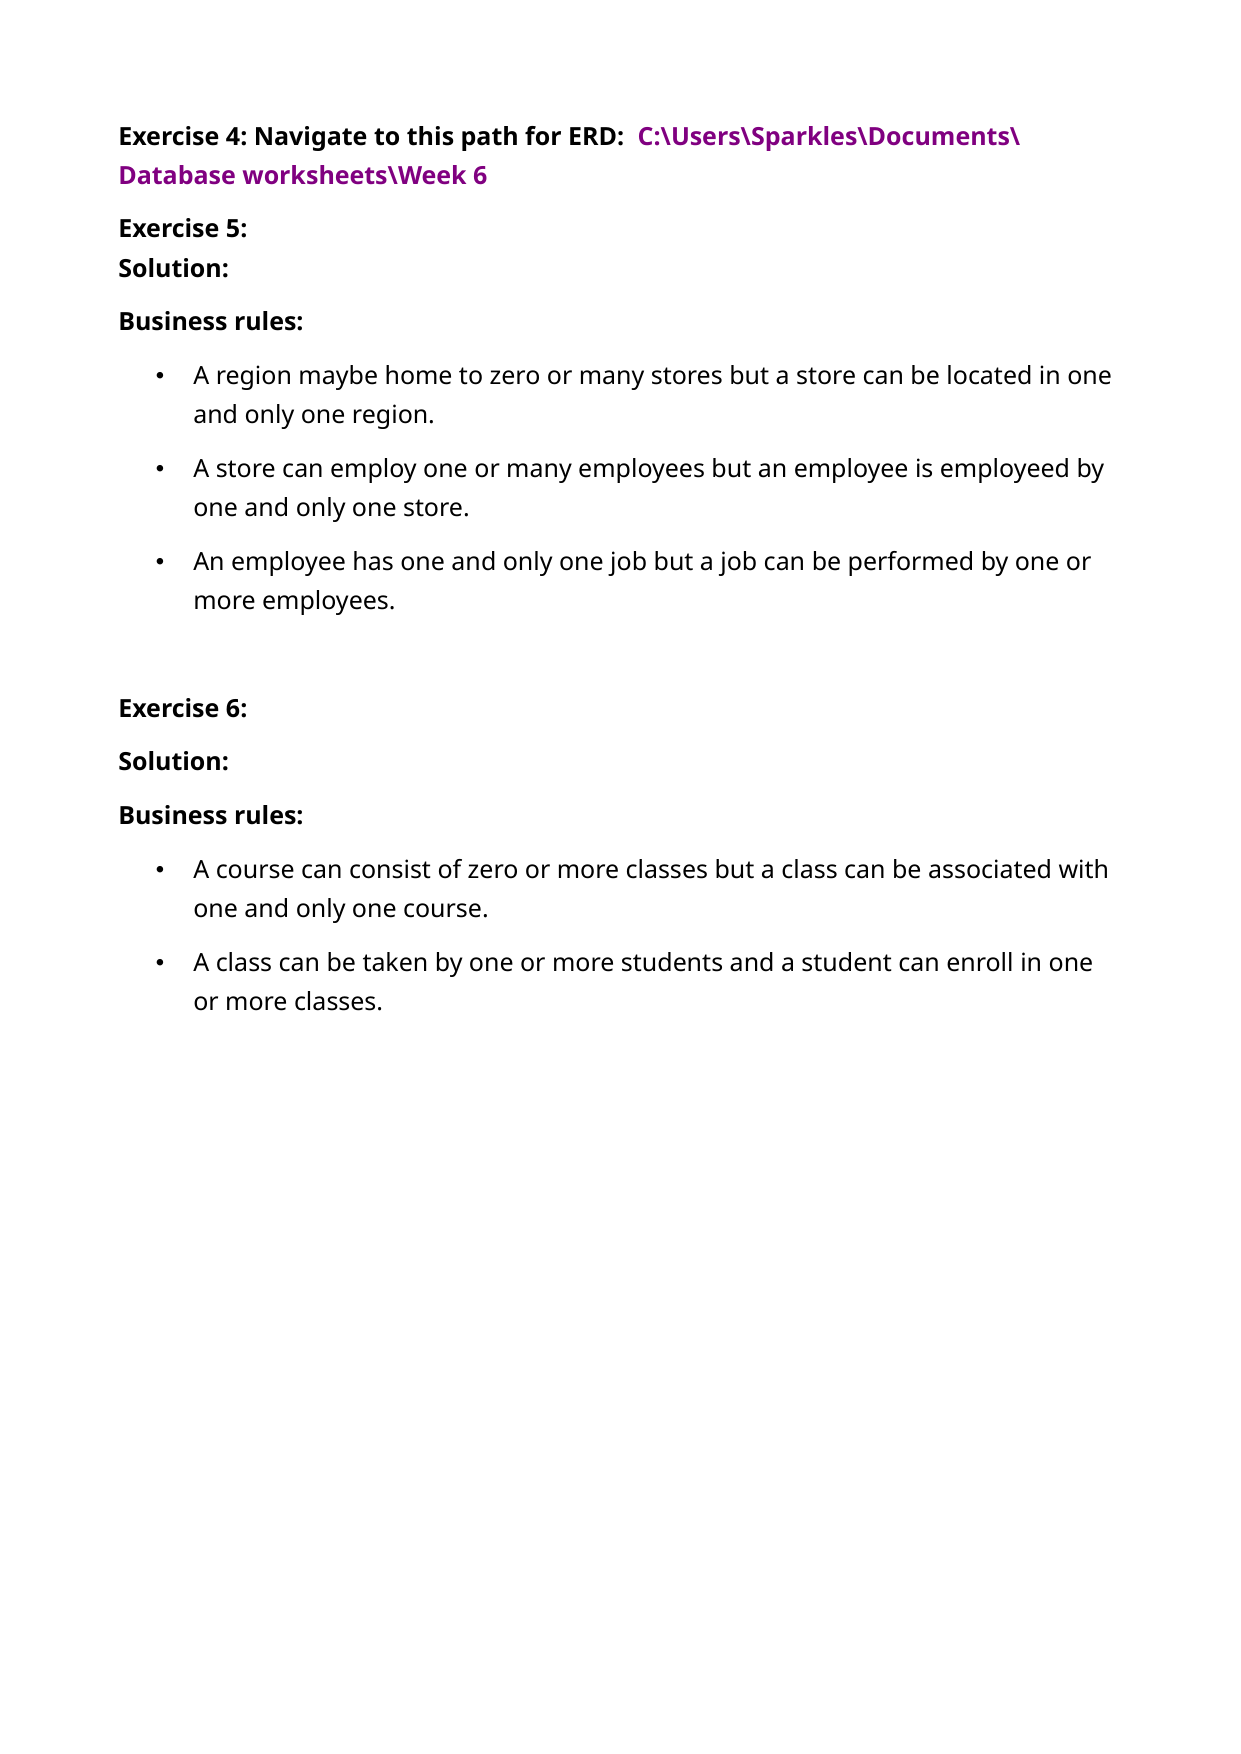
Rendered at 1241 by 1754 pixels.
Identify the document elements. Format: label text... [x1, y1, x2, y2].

text Exercise 4: Navigate to this path for ERD: C:\Users\Sparkles\Documents\Database worksheets\Week 6 [118, 118, 1122, 191]
list A course can consist of zero or more classes but a class can be associated with one and only one course. [156, 851, 1122, 925]
text Business rules: [118, 304, 1122, 338]
list A class can be taken by one or more students and a student can enroll in one or more classes. [156, 944, 1122, 1018]
text Solution: [118, 744, 1122, 778]
text Exercise 5: Solution: [118, 211, 1122, 284]
list An employee has one and only one job but a job can be performed by one or more employees. [156, 543, 1122, 617]
list A region maybe home to zero or many stores but a store can be located in one and only one region. [156, 358, 1122, 431]
text Exercise 6: [118, 690, 1122, 724]
list A store can employ one or many employees but an employee is employeed by one and only one store. [156, 451, 1122, 524]
text Business rules: [118, 798, 1122, 832]
